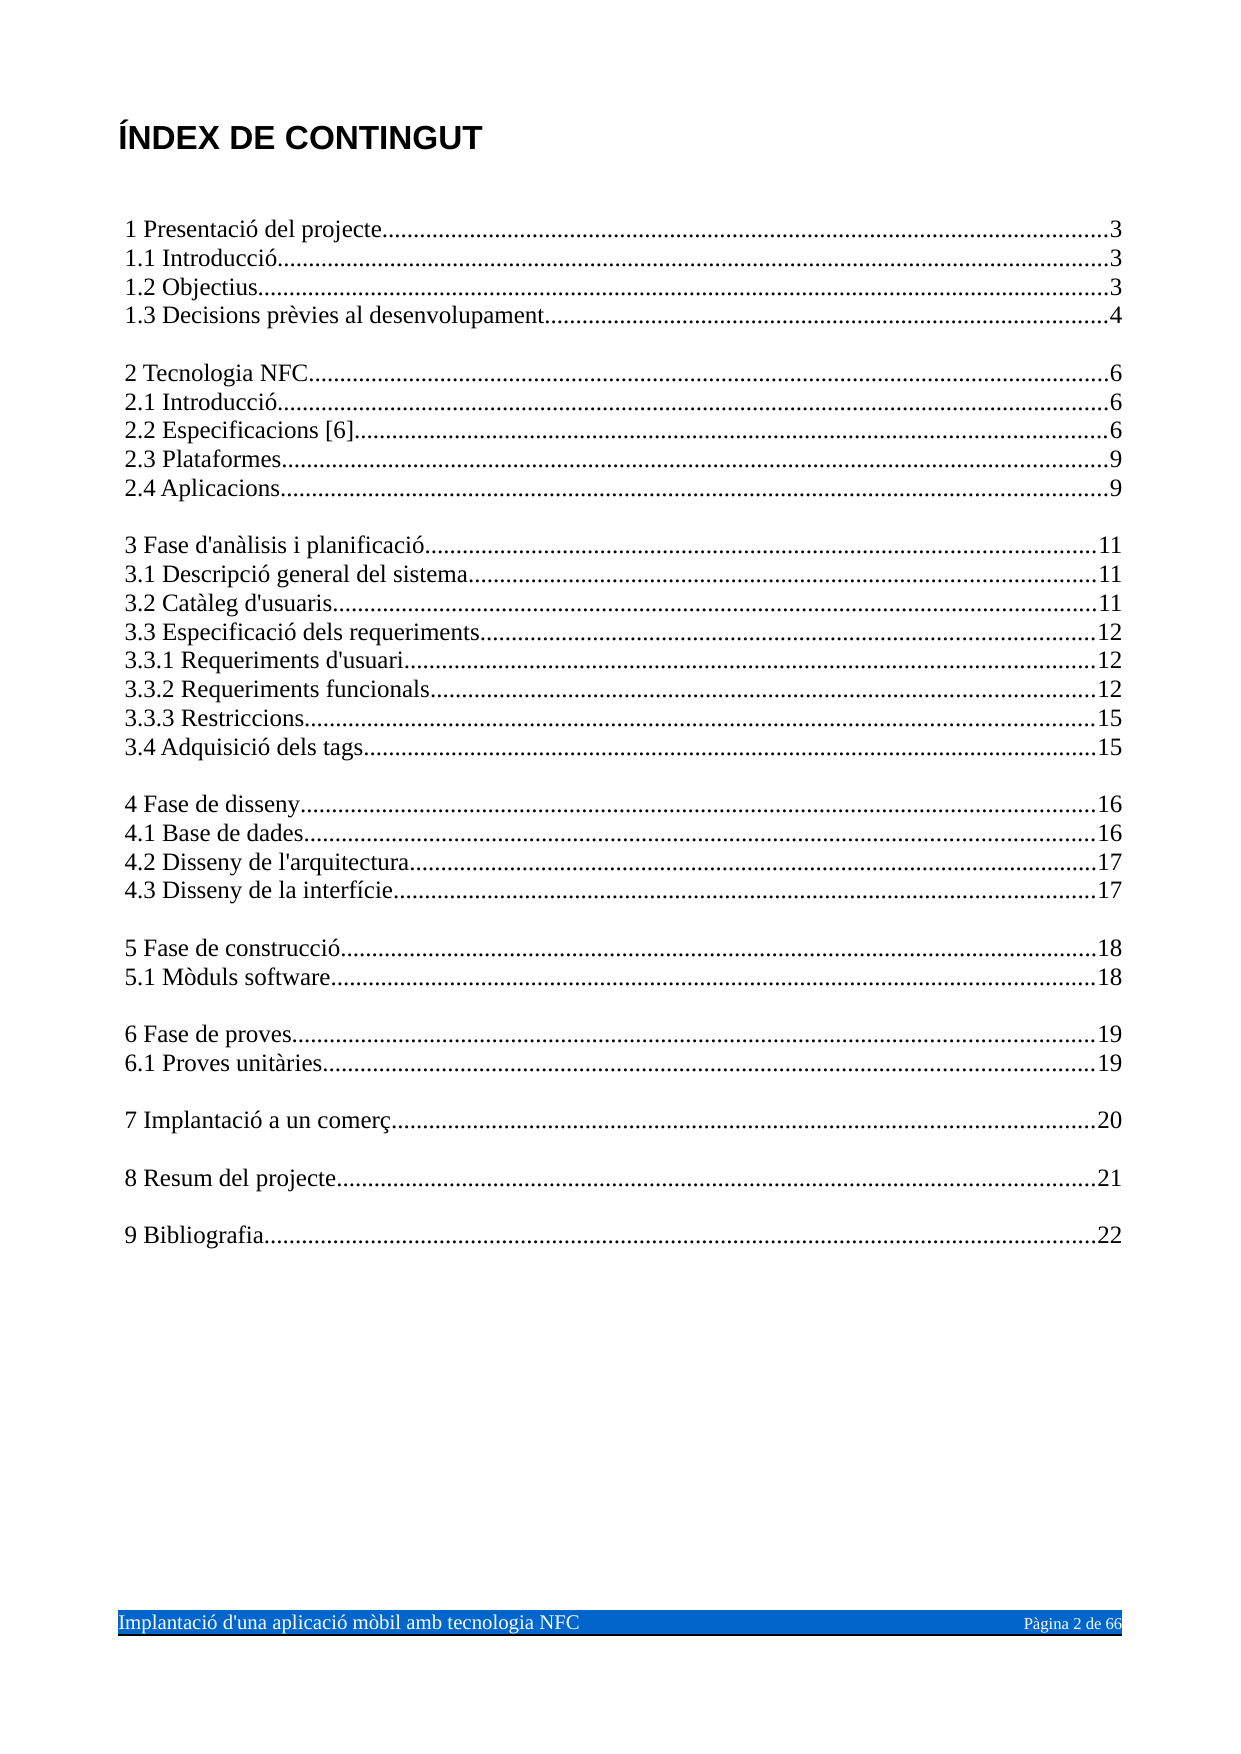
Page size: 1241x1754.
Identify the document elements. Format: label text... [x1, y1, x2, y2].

text 6 Fase de proves 19 [118, 1019, 1122, 1048]
text 4.2 Disseny de l'arquitectura 17 [118, 847, 1122, 875]
text 2 Tecnologia NFC 6 [118, 358, 1122, 387]
text 3.2 Catàleg d'usuaris 11 [118, 588, 1122, 617]
text 7 Implantació a un comerç 20 [118, 1105, 1122, 1134]
text 2.3 Plataformes 9 [118, 444, 1122, 473]
text 3.4 Adquisició dels tags 15 [118, 732, 1122, 760]
subtitle ÍNDEX DE CONTINGUT [118, 118, 1122, 157]
text 3.3.1 Requeriments d'usuari 12 [118, 645, 1122, 674]
text 1.2 Objectius 3 [118, 272, 1122, 300]
text 2.4 Aplicacions 9 [118, 473, 1122, 502]
text 9 Bibliografia 22 [118, 1220, 1122, 1249]
text 3 Fase d'anàlisis i planificació 11 [118, 530, 1122, 559]
text 1.1 Introducció 3 [118, 243, 1122, 272]
text 3.1 Descripció general del sistema 11 [118, 559, 1122, 588]
text 2.2 Especificacions [6] 6 [118, 415, 1122, 444]
text 5 Fase de construcció 18 [118, 933, 1122, 962]
text 3.3.2 Requeriments funcionals 12 [118, 674, 1122, 703]
text 3.3 Especificació dels requeriments 12 [118, 617, 1122, 645]
text 1.3 Decisions prèvies al desenvolupament 4 [118, 300, 1122, 329]
text 8 Resum del projecte 21 [118, 1163, 1122, 1192]
text 2.1 Introducció 6 [118, 387, 1122, 415]
text 4 Fase de disseny 16 [118, 789, 1122, 818]
text 4.3 Disseny de la interfície 17 [118, 875, 1122, 904]
text 5.1 Mòduls software 18 [118, 962, 1122, 990]
text 4.1 Base de dades 16 [118, 818, 1122, 847]
text 3.3.3 Restriccions 15 [118, 703, 1122, 732]
text 6.1 Proves unitàries 19 [118, 1048, 1122, 1077]
text 1 Presentació del projecte 3 [118, 214, 1122, 243]
